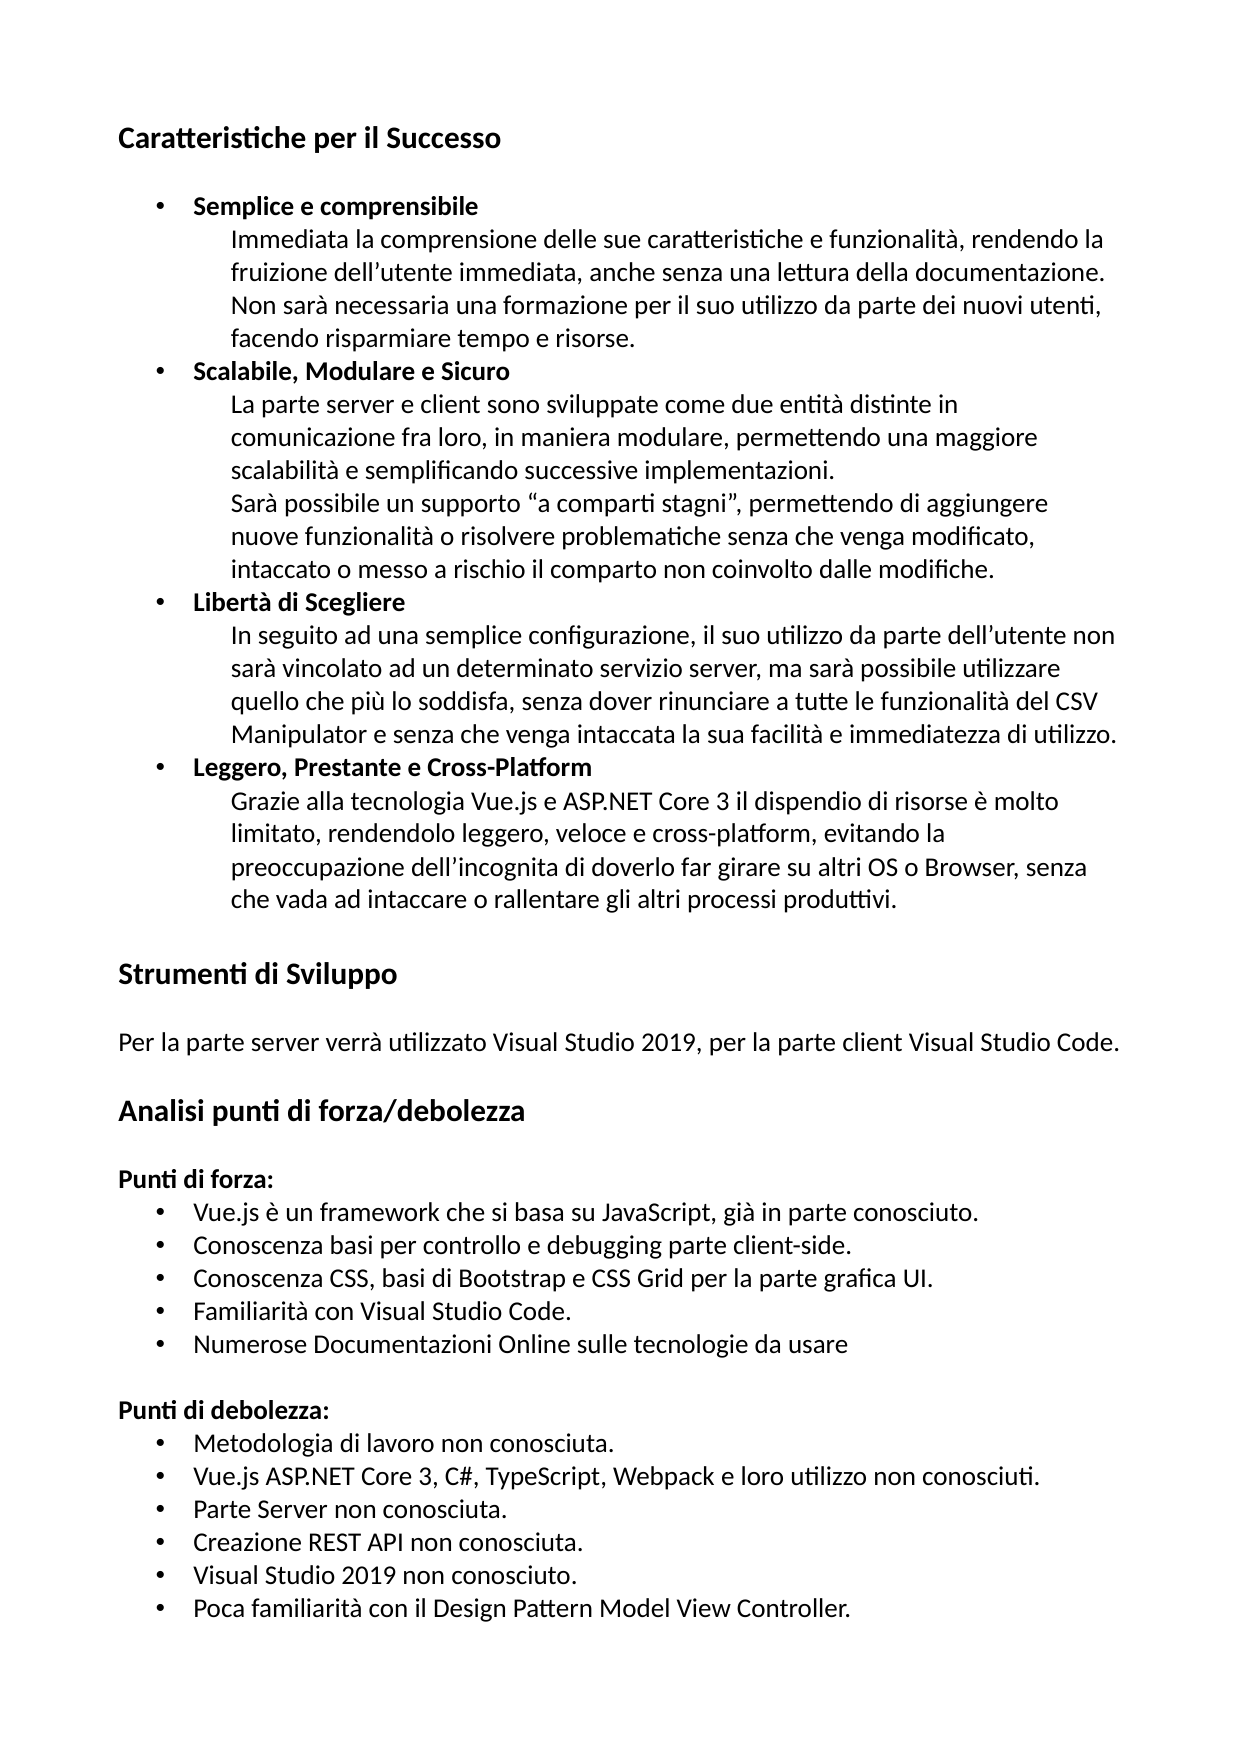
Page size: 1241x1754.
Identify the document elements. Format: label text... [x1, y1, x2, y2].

list Leggero, Prestante e Cross-Platform [156, 751, 1122, 784]
list Poca familiarità con il Design Pattern Model View Controller. [156, 1591, 1122, 1624]
list La parte server e client sono sviluppate come due entità distinte in comunicazione fra loro, in maniera modulare, permettendo una maggiore scalabilità e semplificando successive implementazioni. [193, 387, 1122, 486]
list Metodologia di lavoro non conosciuta. [156, 1426, 1122, 1459]
list Visual Studio 2019 non conosciuto. [156, 1558, 1122, 1591]
list Libertà di Scegliere [156, 586, 1122, 618]
text Caratteristiche per il Successo [118, 118, 1122, 156]
list In seguito ad una semplice configurazione, il suo utilizzo da parte dell’utente non sarà vincolato ad un determinato servizio server, ma sarà possibile utilizzare quello che più lo soddisfa, senza dover rinunciare a tutte le funzionalità del CSV Manipulator e senza che venga intaccata la sua facilità e immediatezza di utilizzo. [193, 618, 1122, 751]
list Conoscenza CSS, basi di Bootstrap e CSS Grid per la parte grafica UI. [156, 1261, 1122, 1294]
list Vue.js è un framework che si basa su JavaScript, già in parte conosciuto. [156, 1195, 1122, 1228]
text Strumenti di Sviluppo [118, 954, 1122, 992]
list Immediata la comprensione delle sue caratteristiche e funzionalità, rendendo la fruizione dell’utente immediata, anche senza una lettura della documentazione. Non sarà necessaria una formazione per il suo utilizzo da parte dei nuovi utenti, facendo risparmiare tempo e risorse. [193, 222, 1122, 354]
list Vue.js ASP.NET Core 3, C#, TypeScript, Webpack e loro utilizzo non conosciuti. [156, 1459, 1122, 1492]
list Numerose Documentazioni Online sulle tecnologie da usare [156, 1327, 1122, 1360]
list Semplice e comprensibile [156, 189, 1122, 222]
list Conoscenza basi per controllo e debugging parte client-side. [156, 1228, 1122, 1261]
text Punti di forza: [118, 1162, 1122, 1195]
list Parte Server non conosciuta. [156, 1492, 1122, 1525]
list Scalabile, Modulare e Sicuro [156, 354, 1122, 387]
list Grazie alla tecnologia Vue.js e ASP.NET Core 3 il dispendio di risorse è molto limitato, rendendolo leggero, veloce e cross-platform, evitando la preoccupazione dell’incognita di doverlo far girare su altri OS o Browser, senza che vada ad intaccare o rallentare gli altri processi produttivi. [193, 784, 1122, 916]
list Familiarità con Visual Studio Code. [156, 1294, 1122, 1327]
list Sarà possibile un supporto “a comparti stagni”, permettendo di aggiungere nuove funzionalità o risolvere problematiche senza che venga modificato, intaccato o messo a rischio il comparto non coinvolto dalle modifiche. [193, 486, 1122, 586]
text Punti di debolezza: [118, 1393, 1122, 1426]
text Per la parte server verrà utilizzato Visual Studio 2019, per la parte client Visual Studio Code. [118, 1025, 1122, 1058]
text Analisi punti di forza/debolezza [118, 1091, 1122, 1129]
list Creazione REST API non conosciuta. [156, 1525, 1122, 1558]
